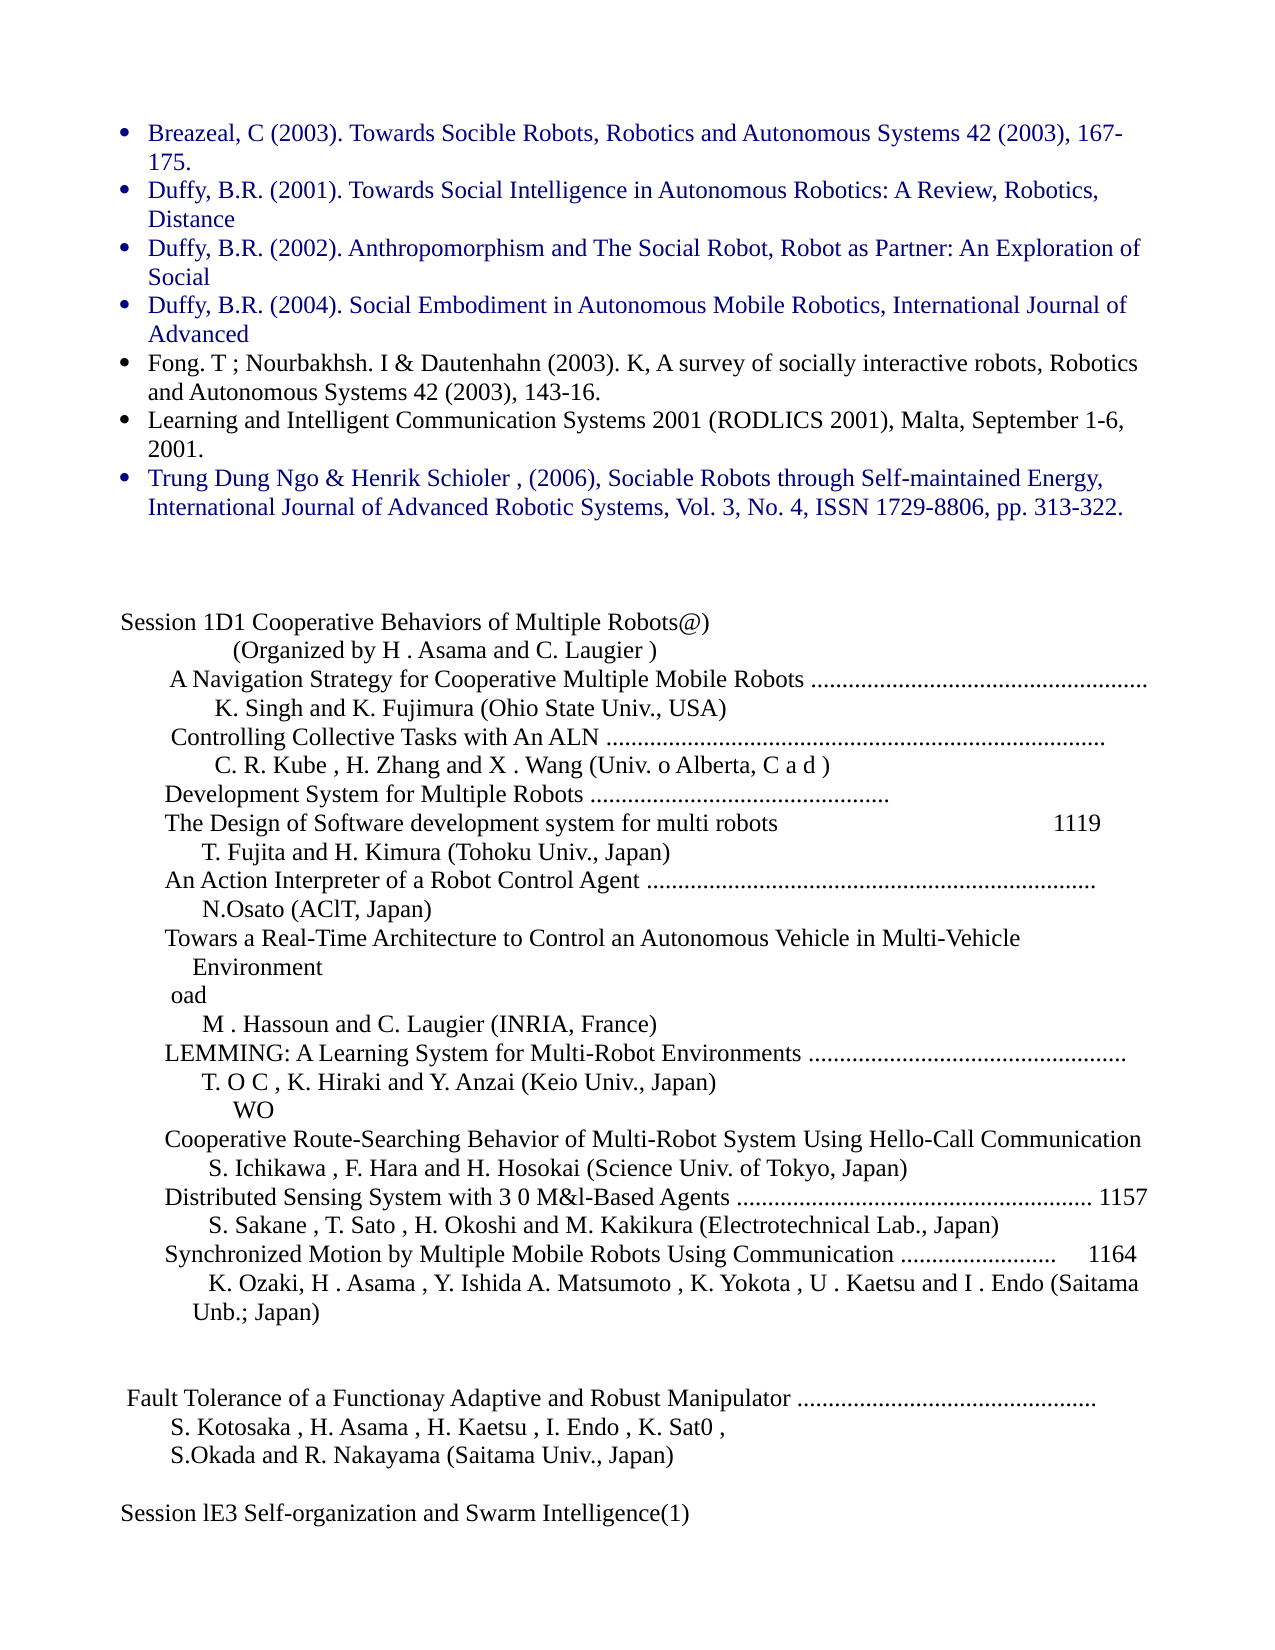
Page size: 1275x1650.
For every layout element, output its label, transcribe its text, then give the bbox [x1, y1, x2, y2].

text Synchronized Motion by Multiple Mobile Robots Using Communication ......................... 1164 [164, 1239, 1157, 1268]
text An Action Interpreter of a Robot Control Agent ........................................................................ [164, 866, 1157, 894]
list Trung Dung Ngo & Henrik Schioler , (2006), Sociable Robots through Self-maintained Energy, International Journal of Advanced Robotic Systems, Vol. 3, No. 4, ISSN 1729-8806, pp. 313-322. [120, 463, 1157, 521]
text Session lE3 Self-organization and Swarm Intelligence(1) [120, 1498, 1157, 1527]
text S. Sakane , T. Sato , H. Okoshi and M. Kakikura (Electrotechnical Lab., Japan) [164, 1211, 1157, 1239]
text Controlling Collective Tasks with An ALN ................................................................................ [164, 722, 1157, 751]
text The Design of Software development system for multi robots 1119 [164, 808, 1157, 837]
text WO [164, 1096, 1157, 1124]
text Distributed Sensing System with 3 0 M&l-Based Agents ......................................................... 1157 [164, 1182, 1157, 1211]
list Breazeal, C (2003). Towards Socible Robots, Robotics and Autonomous Systems 42 (2003), 167-175. [120, 118, 1157, 176]
text T. O C , K. Hiraki and Y. Anzai (Keio Univ., Japan) [164, 1067, 1157, 1096]
text (Organized by H . Asama and C. Laugier ) [120, 636, 1157, 664]
text Towars a Real-Time Architecture to Control an Autonomous Vehicle in Multi-Vehicle Environment [164, 923, 1157, 981]
list Learning and Intelligent Communication Systems 2001 (RODLICS 2001), Malta, September 1-6, 2001. [120, 406, 1157, 463]
text S. Kotosaka , H. Asama , H. Kaetsu , I. Endo , K. Sat0 , [120, 1412, 1157, 1441]
text K. Singh and K. Fujimura (Ohio State Univ., USA) [164, 693, 1157, 722]
text A Navigation Strategy for Cooperative Multiple Mobile Robots ...................................................... [164, 664, 1157, 693]
list Duffy, B.R. (2001). Towards Social Intelligence in Autonomous Robotics: A Review, Robotics, Distance [120, 176, 1157, 233]
text Development System for Multiple Robots ................................................ [164, 779, 1157, 808]
text Session 1D1 Cooperative Behaviors of Multiple Robots@) [120, 607, 1157, 636]
text K. Ozaki, H . Asama , Y. Ishida A. Matsumoto , K. Yokota , U . Kaetsu and I . Endo (Saitama Unb.; Japan) [164, 1268, 1157, 1326]
text Cooperative Route-Searching Behavior of Multi-Robot System Using Hello-Call Communication [164, 1124, 1157, 1153]
text oad [164, 981, 1157, 1009]
list Fong. T ; Nourbakhsh. I & Dautenhahn (2003). K, A survey of socially interactive robots, Robotics and Autonomous Systems 42 (2003), 143-16. [120, 348, 1157, 406]
text S. Ichikawa , F. Hara and H. Hosokai (Science Univ. of Tokyo, Japan) [164, 1153, 1157, 1182]
text S.Okada and R. Nakayama (Saitama Univ., Japan) [120, 1441, 1157, 1469]
text N.Osato (AClT, Japan) [164, 894, 1157, 923]
text M . Hassoun and C. Laugier (INRIA, France) [164, 1009, 1157, 1038]
list Duffy, B.R. (2004). Social Embodiment in Autonomous Mobile Robotics, International Journal of Advanced [120, 291, 1157, 348]
text Fault Tolerance of a Functionay Adaptive and Robust Manipulator ................................................ [120, 1383, 1157, 1412]
list Duffy, B.R. (2002). Anthropomorphism and The Social Robot, Robot as Partner: An Exploration of Social [120, 233, 1157, 291]
text LEMMING: A Learning System for Multi-Robot Environments ................................................... [164, 1038, 1157, 1067]
text C. R. Kube , H. Zhang and X . Wang (Univ. o Alberta, C a d ) [164, 751, 1157, 779]
text T. Fujita and H. Kimura (Tohoku Univ., Japan) [164, 837, 1157, 866]
